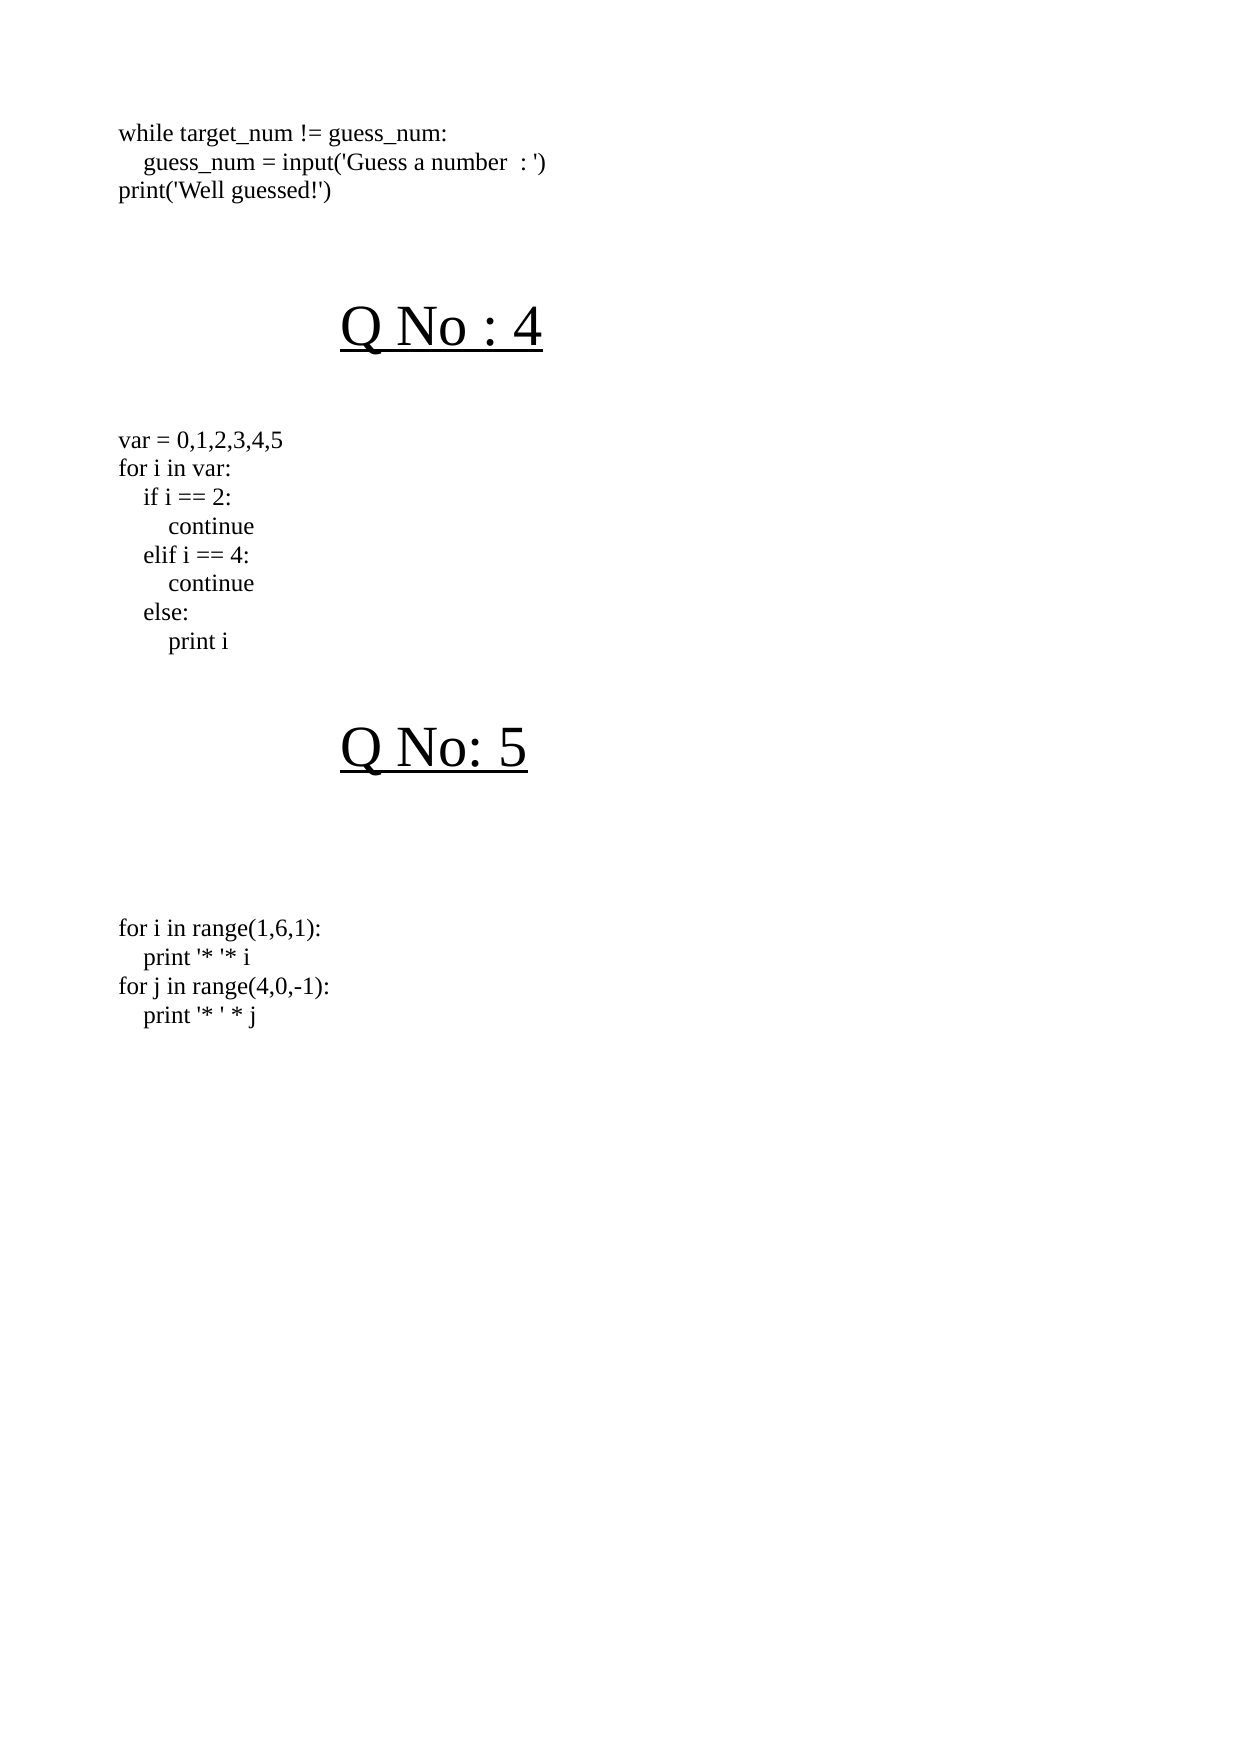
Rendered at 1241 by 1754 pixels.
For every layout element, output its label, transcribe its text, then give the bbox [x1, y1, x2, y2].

text guess_num = input('Guess a number : ') [118, 147, 1122, 176]
text Q No : 4 [118, 291, 1122, 358]
text for i in range(1,6,1): [118, 913, 1122, 942]
text continue [118, 511, 1122, 540]
text Q No: 5 [118, 712, 1122, 779]
text for j in range(4,0,-1): [118, 971, 1122, 1000]
text print '* ' * j [118, 1000, 1122, 1028]
text while target_num != guess_num: [118, 118, 1122, 147]
text for i in var: [118, 453, 1122, 482]
text print('Well guessed!') [118, 176, 1122, 204]
text else: [118, 597, 1122, 626]
text elif i == 4: [118, 540, 1122, 568]
text var = 0,1,2,3,4,5 [118, 425, 1122, 453]
text print '* '* i [118, 942, 1122, 971]
text print i [118, 626, 1122, 655]
text continue [118, 568, 1122, 597]
text if i == 2: [118, 482, 1122, 511]
